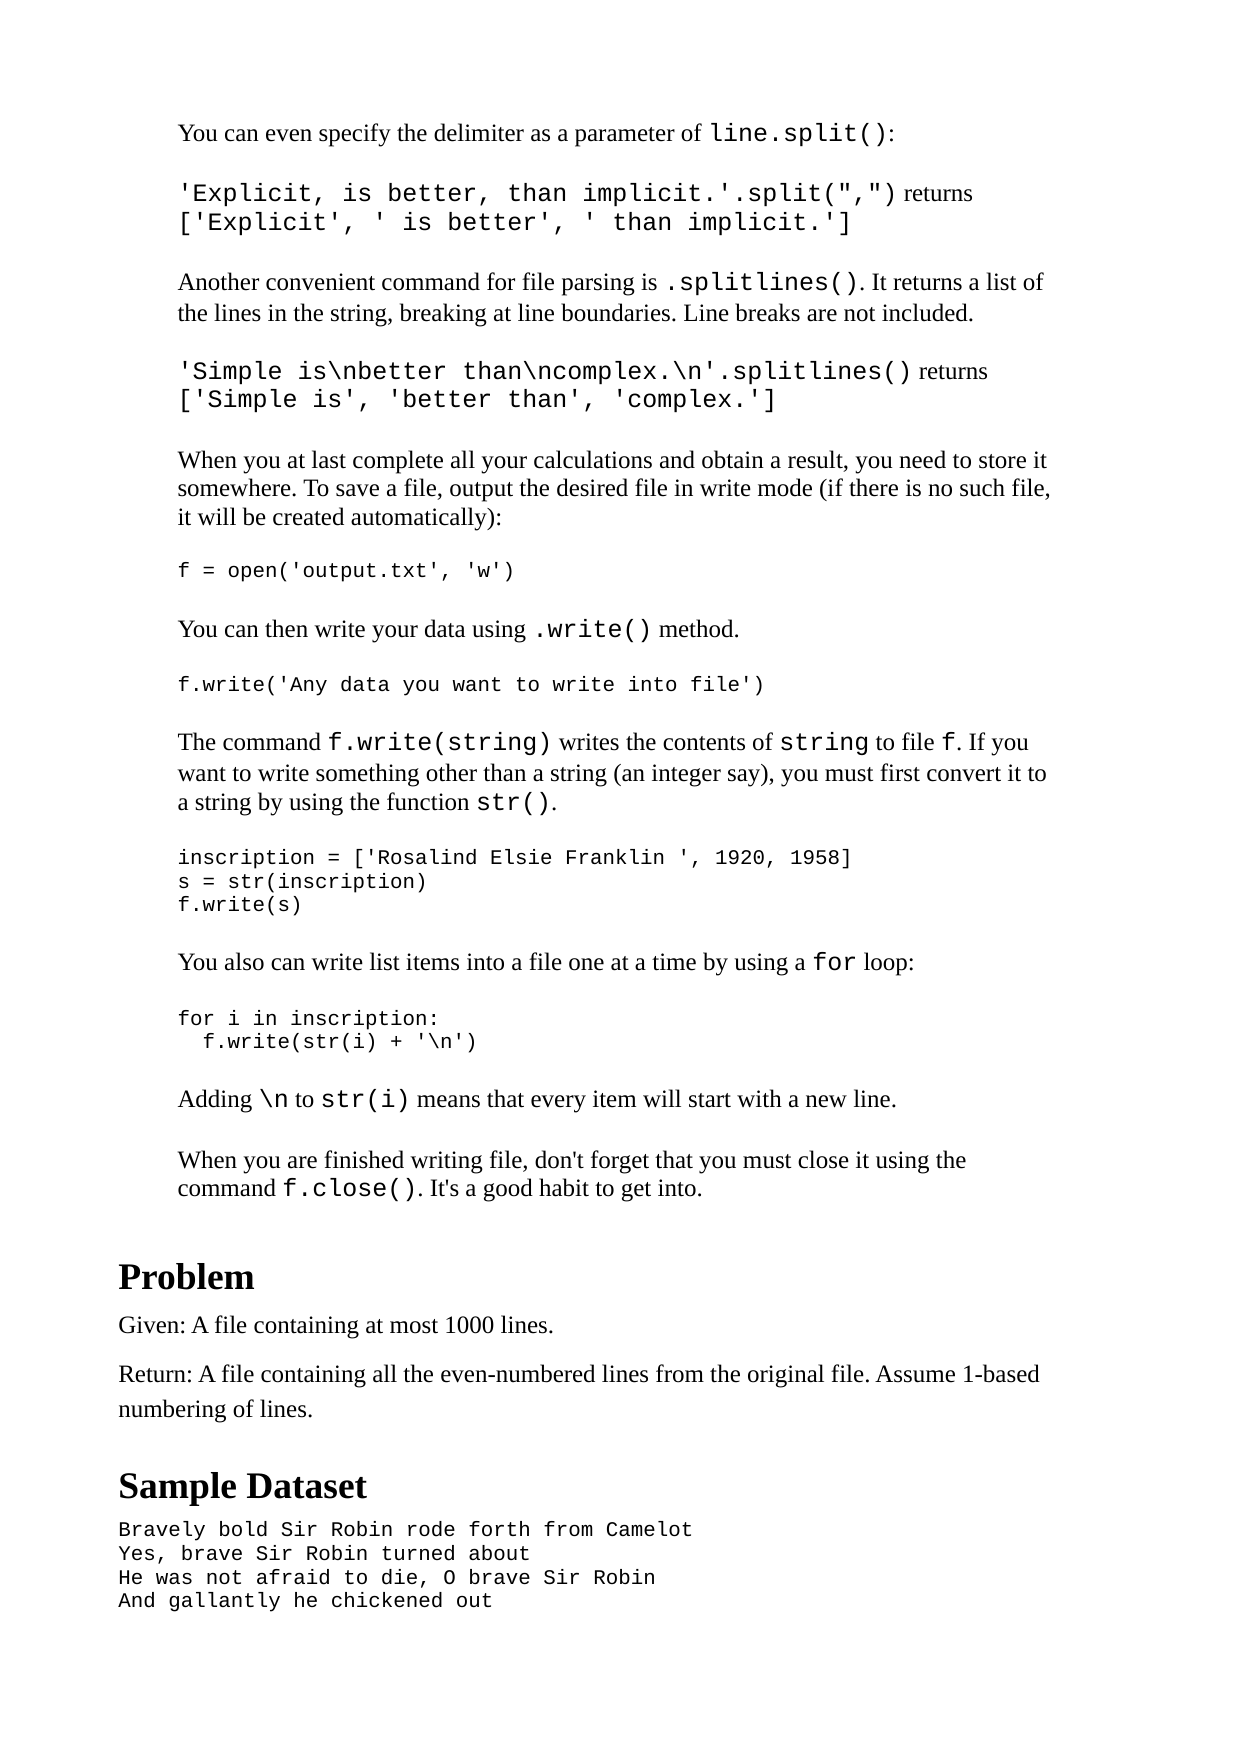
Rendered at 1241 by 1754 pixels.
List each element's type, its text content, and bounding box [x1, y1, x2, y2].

text f = open('output.txt', 'w') [177, 561, 1063, 584]
text Another convenient command for file parsing is .splitlines(). It returns a list of the lines in the string, breaking at line boundaries. Line breaks are not included. [177, 267, 1063, 327]
text f.write(str(i) + '\n') [177, 1031, 1063, 1055]
text You can even specify the delimiter as a parameter of line.split(): [177, 118, 1063, 149]
subtitle Problem [118, 1255, 1122, 1298]
text Yes, brave Sir Robin turned about [118, 1543, 1122, 1567]
text 'Explicit, is better, than implicit.'.split(",") returns ['Explicit', ' is better', ' than implicit.'] [177, 178, 1063, 238]
text He was not afraid to die, O brave Sir Robin [118, 1567, 1122, 1590]
text Return: A file containing all the even-numbered lines from the original file. Assume 1-based numbering of lines. [118, 1359, 1122, 1423]
text f.write(s) [177, 894, 1063, 918]
text for i in inscription: [177, 1008, 1063, 1031]
text You can then write your data using .write() method. [177, 614, 1063, 644]
text When you are finished writing file, don't forget that you must close it using the command f.close(). It's a good habit to get into. [177, 1145, 1063, 1204]
text You also can write list items into a file one at a time by using a for loop: [177, 947, 1063, 978]
text f.write('Any data you want to write into file') [177, 674, 1063, 698]
subtitle Sample Dataset [118, 1464, 1122, 1507]
text s = str(inscription) [177, 871, 1063, 894]
text Bravely bold Sir Robin rode forth from Camelot [118, 1519, 1122, 1543]
text inscription = ['Rosalind Elsie Franklin ', 1920, 1958] [177, 847, 1063, 871]
text When you at last complete all your calculations and obtain a result, you need to store it somewhere. To save a file, output the desired file in write mode (if there is no such file, it will be created automatically): [177, 445, 1063, 531]
text And gallantly he chickened out [118, 1590, 1122, 1614]
text Adding \n to str(i) means that every item will start with a new line. [177, 1084, 1063, 1115]
text 'Simple is\nbetter than\ncomplex.\n'.splitlines() returns ['Simple is', 'better than', 'complex.'] [177, 356, 1063, 415]
text The command f.write(string) writes the contents of string to file f. If you want to write something other than a string (an integer say), you must first convert it to a string by using the function str(). [177, 727, 1063, 817]
text Given: A file containing at most 1000 lines. [118, 1310, 1122, 1339]
